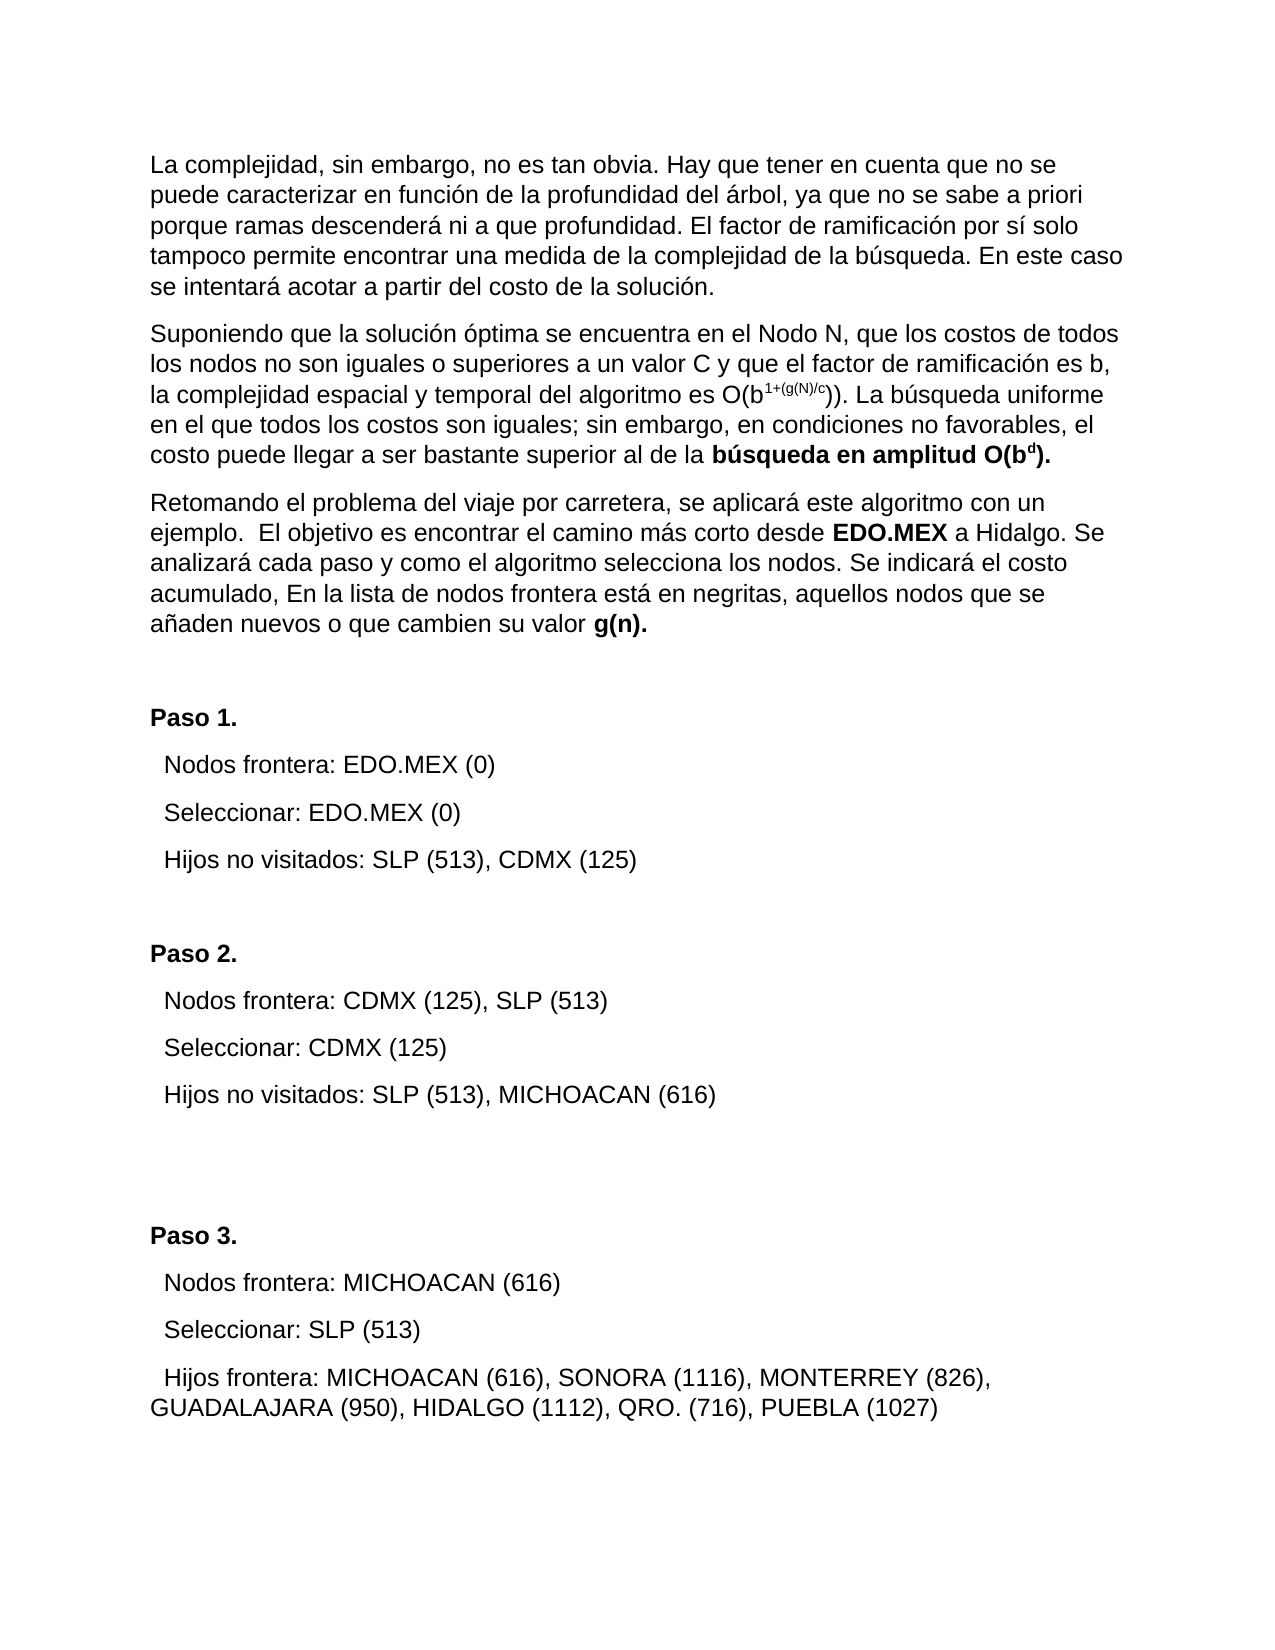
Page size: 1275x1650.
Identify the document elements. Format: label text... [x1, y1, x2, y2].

text Hijos no visitados: SLP (513), MICHOACAN (616) [150, 1080, 1125, 1109]
text Paso 2. [150, 939, 1125, 967]
text La complejidad, sin embargo, no es tan obvia. Hay que tener en cuenta que no se puede caracterizar en función de la profundidad del árbol, ya que no se sabe a priori porque ramas descenderá ni a que profundidad. El factor de ramificación por sí solo tampoco permite encontrar una medida de la complejidad de la búsqueda. En este caso se intentará acotar a partir del costo de la solución. [150, 150, 1125, 300]
text Paso 1. [150, 703, 1125, 732]
text Hijos frontera: MICHOACAN (616), SONORA (1116), MONTERREY (826), GUADALAJARA (950), HIDALGO (1112), QRO. (716), PUEBLA (1027) [150, 1362, 1125, 1422]
text Retomando el problema del viaje por carretera, se aplicará este algoritmo con un ejemplo. El objetivo es encontrar el camino más corto desde EDO.MEX a Hidalgo. Se analizará cada paso y como el algoritmo selecciona los nodos. Se indicará el costo acumulado, En la lista de nodos frontera está en negritas, aquellos nodos que se añaden nuevos o que cambien su valor g(n). [150, 487, 1125, 638]
text Nodos frontera: EDO.MEX (0) [150, 750, 1125, 779]
text Seleccionar: CDMX (125) [150, 1033, 1125, 1062]
text Nodos frontera: CDMX (125), SLP (513) [150, 986, 1125, 1014]
text Seleccionar: EDO.MEX (0) [150, 797, 1125, 826]
text Seleccionar: SLP (513) [150, 1315, 1125, 1344]
text Nodos frontera: MICHOACAN (616) [150, 1268, 1125, 1297]
text Suponiendo que la solución óptima se encuentra en el Nodo N, que los costos de todos los nodos no son iguales o superiores a un valor C y que el factor de ramificación es b, la complejidad espacial y temporal del algoritmo es O(b1+(g(N)/c)). La búsqueda uniforme en el que todos los costos son iguales; sin embargo, en condiciones no favorables, el costo puede llegar a ser bastante superior al de la búsqueda en amplitud O(bd). [150, 319, 1125, 469]
text Paso 3. [150, 1221, 1125, 1250]
text Hijos no visitados: SLP (513), CDMX (125) [150, 844, 1125, 873]
